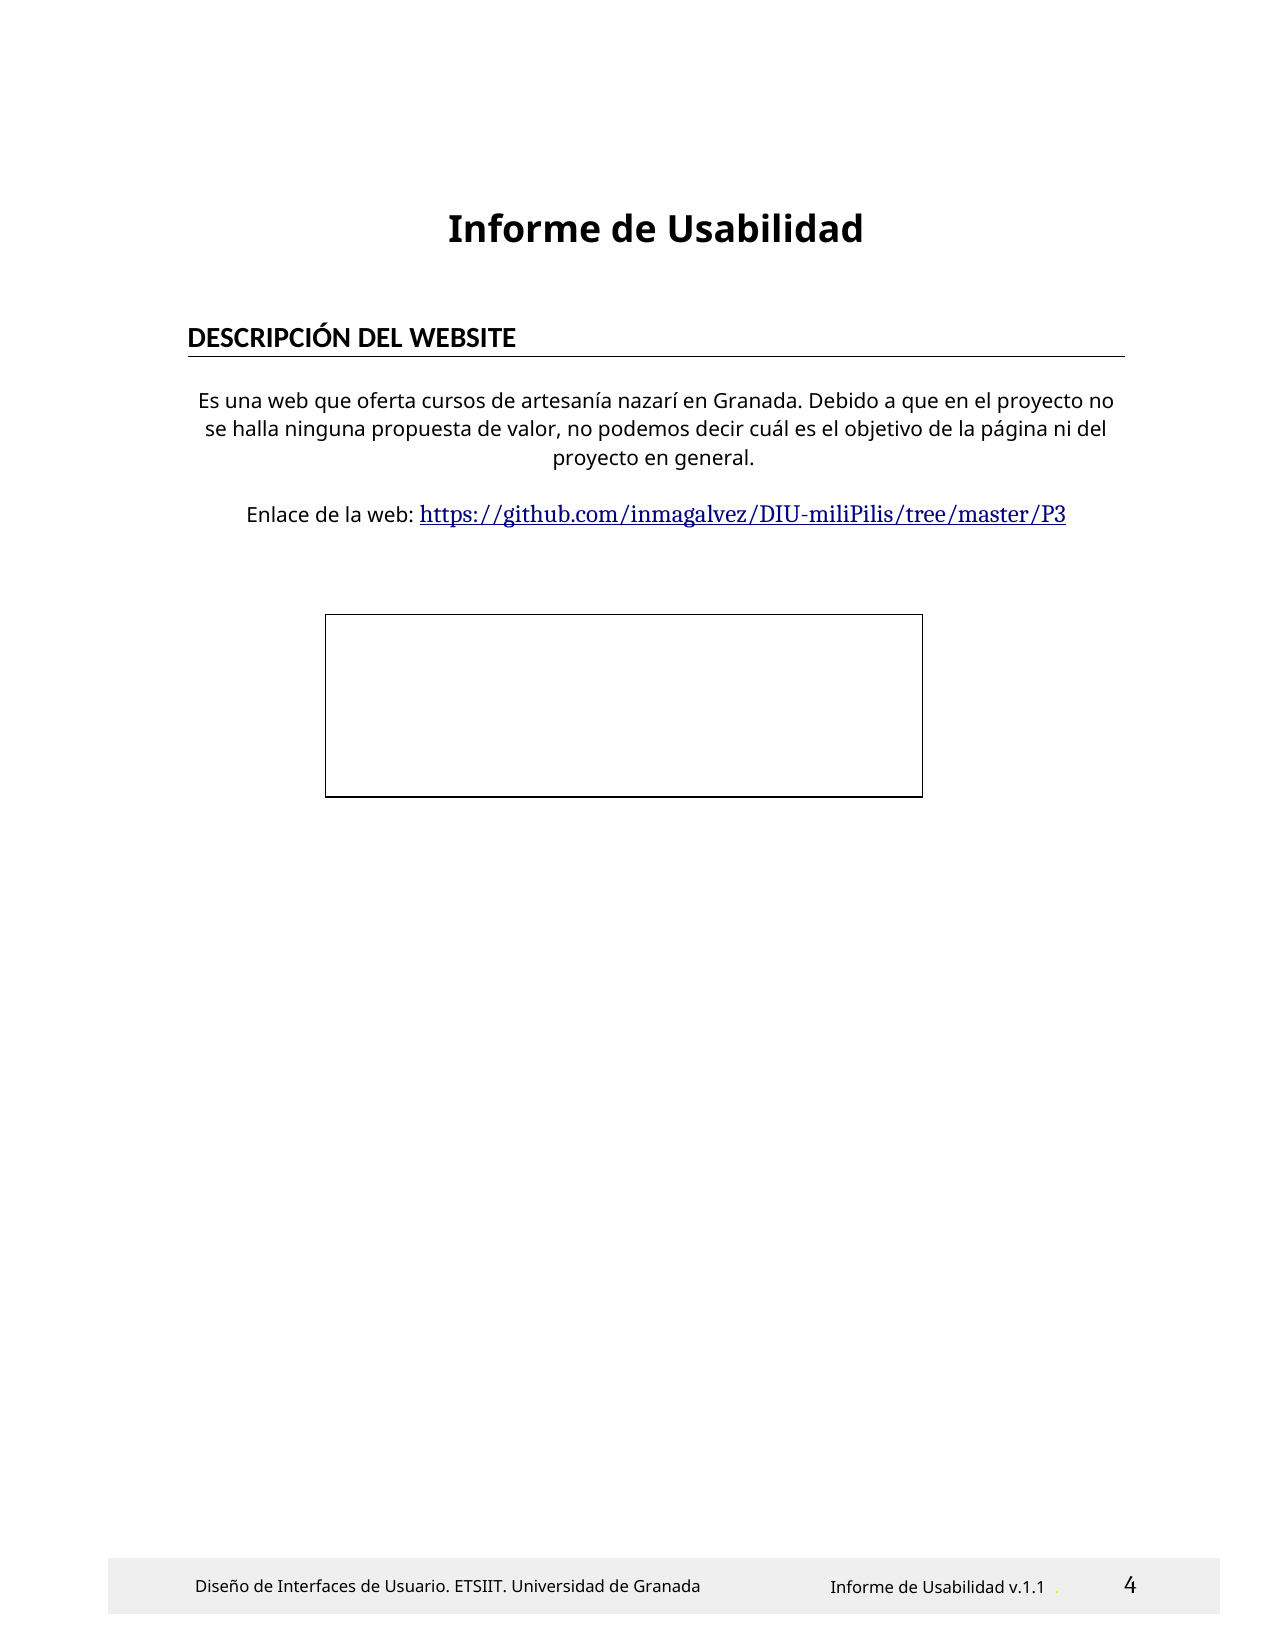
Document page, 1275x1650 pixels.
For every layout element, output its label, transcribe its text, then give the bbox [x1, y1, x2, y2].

text Informe de Usabilidad [187, 202, 1125, 253]
subtitle DESCRIPCIÓN DEL WEBSITE [187, 319, 1125, 357]
text Enlace de la web: https://github.com/inmagalvez/DIU-miliPilis/tree/master/P3 [187, 499, 1125, 528]
text Es una web que oferta cursos de artesanía nazarí en Granada. Debido a que en el proyecto no se halla ninguna propuesta de valor, no podemos decir cuál es el objetivo de la página ni del proyecto en general. [187, 386, 1125, 471]
table_header [326, 615, 922, 796]
